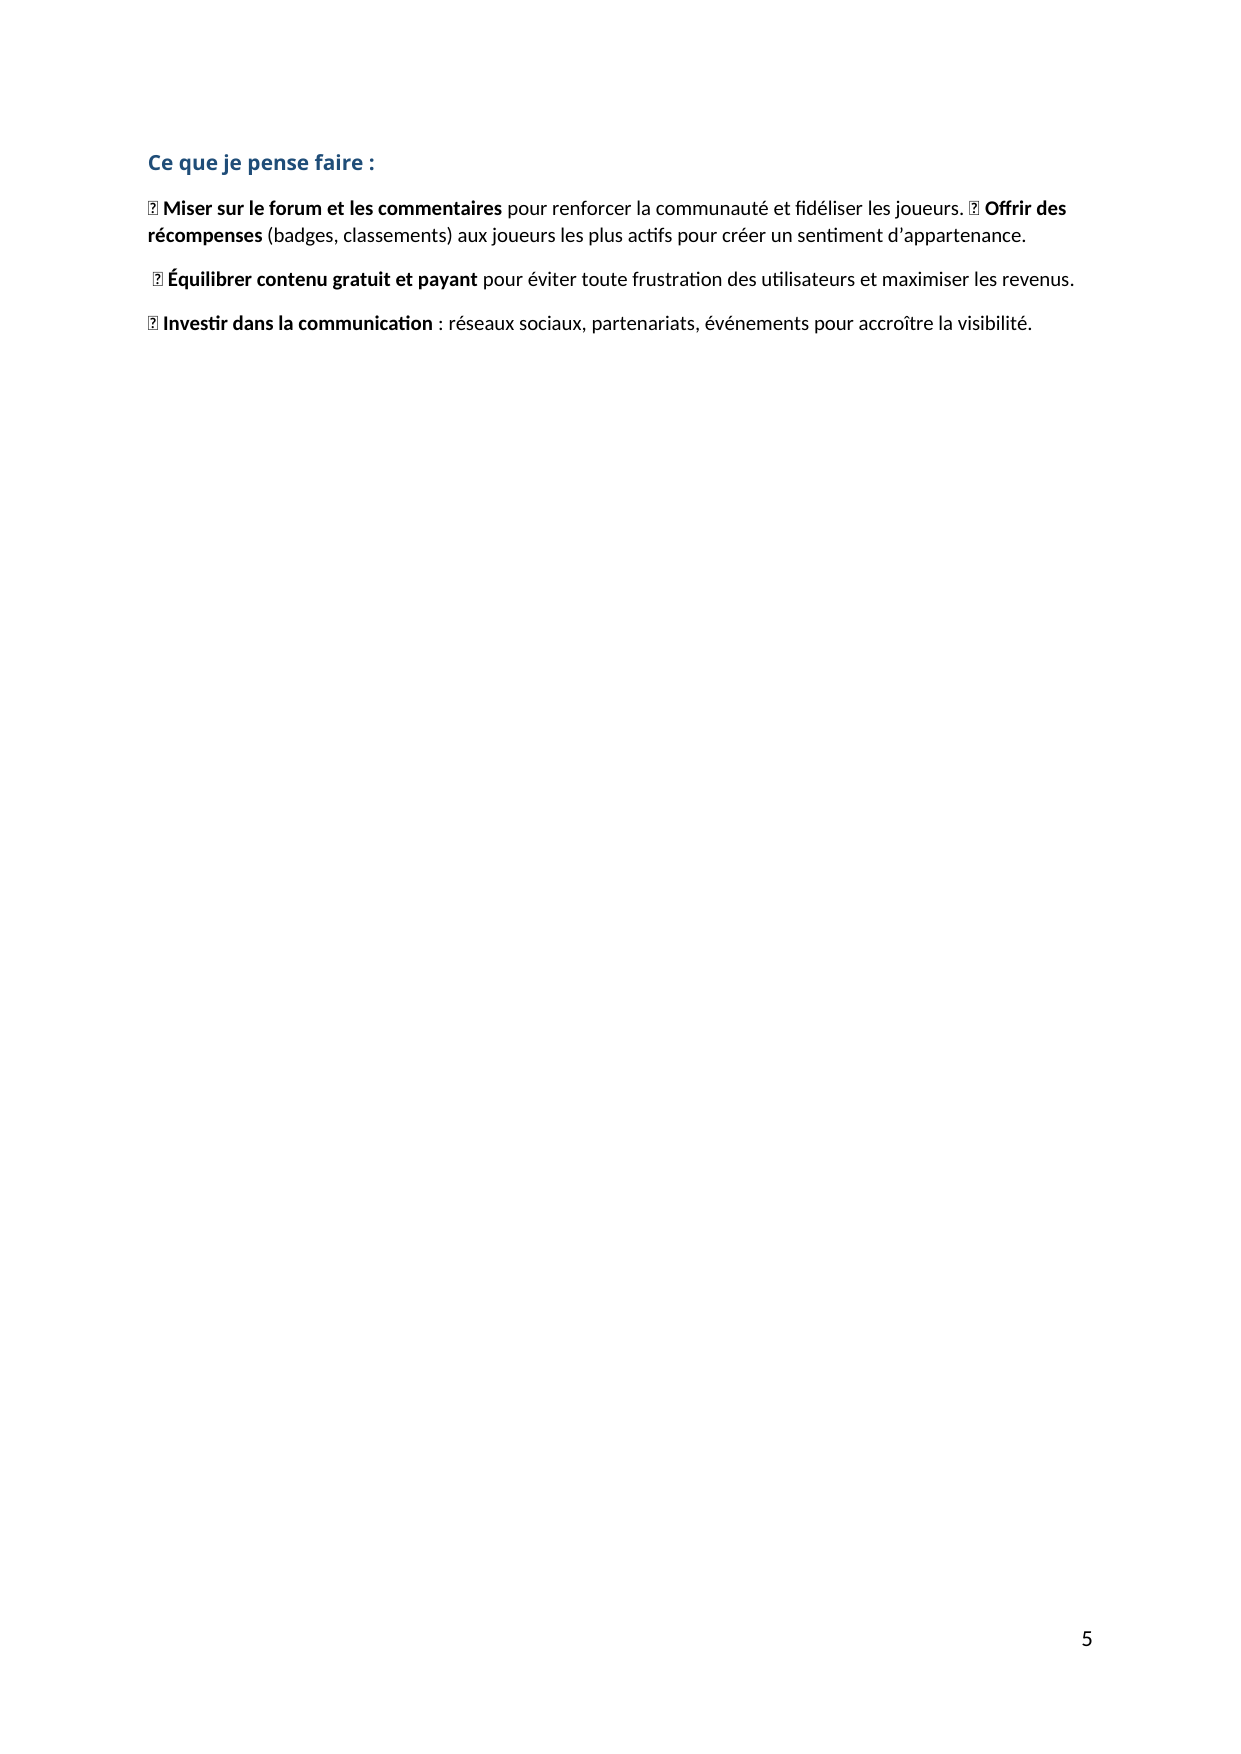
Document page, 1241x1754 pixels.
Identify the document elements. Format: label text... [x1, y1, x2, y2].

subtitle Ce que je pense faire : [148, 148, 1093, 176]
text ✅ Miser sur le forum et les commentaires pour renforcer la communauté et fidéliser les joueurs. ✅ Offrir des récompenses (badges, classements) aux joueurs les plus actifs pour créer un sentiment d’appartenance. [148, 195, 1093, 248]
text ✅ Équilibrer contenu gratuit et payant pour éviter toute frustration des utilisateurs et maximiser les revenus. [148, 266, 1093, 292]
text ✅ Investir dans la communication : réseaux sociaux, partenariats, événements pour accroître la visibilité. [148, 310, 1093, 336]
